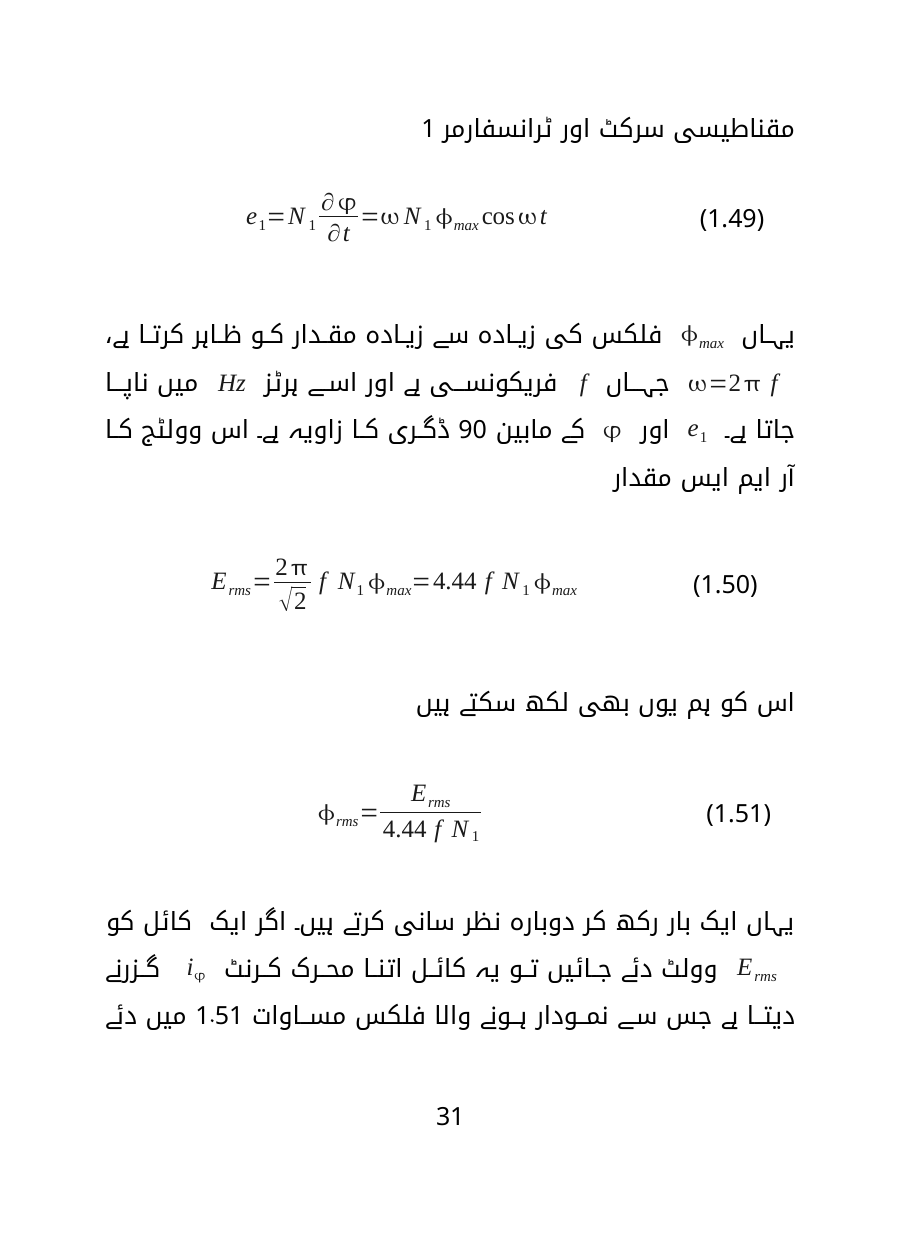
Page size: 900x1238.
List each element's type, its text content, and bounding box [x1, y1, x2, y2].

table_header [105, 183, 694, 265]
text یہاں ایک بار رکھ کر دوبارہ نظر سانی کرتے ہیں۔ اگر ایک کائل کووولٹ دئے جائیں تو یہ کائل اتنا محرک کرنٹ گزرنے دیتا ہے جس سے نمودار ہونے والا فلکس مساوات 1.51 میں دئے گئے فلکس کے برابر ہو۔ یہ بات نہ صرف ٹرانسفارمر بلکہ کسی بھی مقناطیسی سرکٹ کے لئے درست اور لازم ہے۔ [105, 898, 795, 1040]
text یہاںفلکس کی زیادہ سے زیادہ مقدار کو ظاہر کرتا ہے، جہاںفریکونسی ہے اور اسے ہرٹزمیں ناپا جاتا ہے۔اورکے مابین 90 ڈگری کا زاویہ ہے۔ اس وولٹج کا آر ایم ایس مقدار [105, 312, 795, 501]
table_header (1.49) [694, 183, 795, 265]
table_header [105, 774, 701, 864]
table_header (1.51) [701, 774, 795, 864]
text اس کو ہم یوں بھی لکھ سکتے ہیں [105, 679, 795, 727]
table_header [105, 548, 687, 633]
table_header (1.50) [687, 548, 795, 633]
